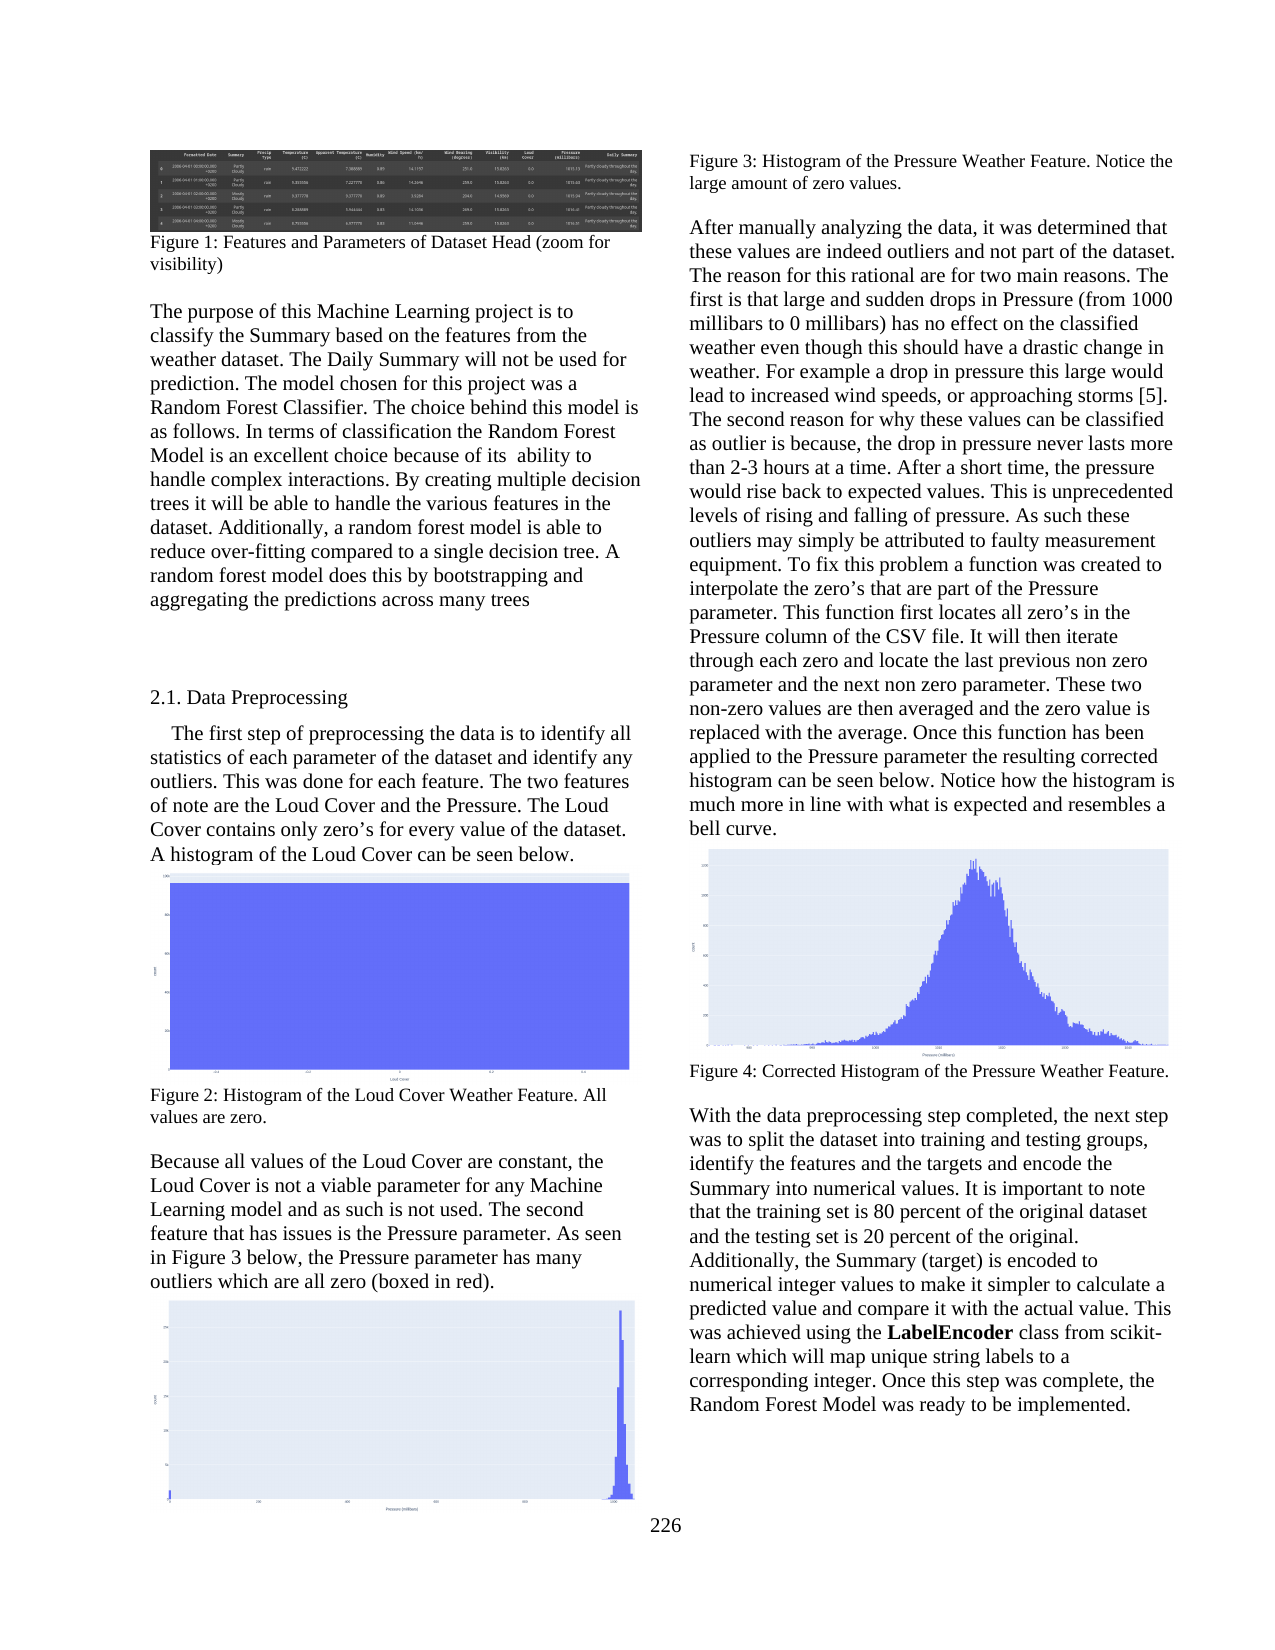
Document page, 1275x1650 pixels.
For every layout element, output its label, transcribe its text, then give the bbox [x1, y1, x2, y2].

picture [689, 840, 1182, 1061]
text The first step of preprocessing the data is to identify all statistics of each parameter of the dataset and identify any outliers. This was done for each feature. The two features of note are the Loud Cover and the Pressure. The Loud Cover contains only zero’s for every value of the dataset. A histogram of the Loud Cover can be seen below. [150, 721, 642, 865]
text Figure 1: Features and Parameters of Dataset Head (zoom for visibility) [150, 232, 642, 274]
picture [150, 865, 642, 1085]
picture [150, 1293, 642, 1513]
text The purpose of this Machine Learning project is to classify the Summary based on the features from the weather dataset. The Daily Summary will not be used for prediction. The model chosen for this project was a Random Forest Classifier. The choice behind this model is as follows. In terms of classification the Random Forest Model is an excellent choice because of its ability to handle complex interactions. By creating multiple decision trees it will be able to handle the various features in the dataset. Additionally, a random forest model is able to reduce over-fitting compared to a single decision tree. A random forest model does this by bootstrapping and aggregating the predictions across many trees [150, 299, 642, 611]
text Figure 2: Histogram of the Loud Cover Weather Feature. All values are zero. [150, 1085, 642, 1127]
text After manually analyzing the data, it was determined that these values are indeed outliers and not part of the dataset. The reason for this rational are for two main reasons. The first is that large and sudden drops in Pressure (from 1000 millibars to 0 millibars) has no effect on the classified weather even though this should have a drastic change in weather. For example a drop in pressure this large would lead to increased wind speeds, or approaching storms [5]. The second reason for why these values can be classified as outlier is because, the drop in pressure never lasts more than 2-3 hours at a time. After a short time, the pressure would rise back to expected values. This is unprecedented levels of rising and falling of pressure. As such these outliers may simply be attributed to faulty measurement equipment. To fix this problem a function was created to interpolate the zero’s that are part of the Pressure parameter. This function first locates all zero’s in the Pressure column of the CSV file. It will then iterate through each zero and locate the last previous non zero parameter and the next non zero parameter. These two non-zero values are then averaged and the zero value is replaced with the average. Once this function has been applied to the Pressure parameter the resulting corrected histogram can be seen below. Notice how the histogram is much more in line with what is expected and resembles a bell curve. [689, 215, 1181, 840]
text Figure 4: Corrected Histogram of the Pressure Weather Feature. [689, 1061, 1181, 1082]
picture [150, 150, 642, 232]
text Because all values of the Loud Cover are constant, the Loud Cover is not a viable parameter for any Machine Learning model and as such is not used. The second feature that has issues is the Pressure parameter. As seen in Figure 3 below, the Pressure parameter has many outliers which are all zero (boxed in red). [150, 1149, 642, 1293]
text With the data preprocessing step completed, the next step was to split the dataset into training and testing groups, identify the features and the targets and encode the Summary into numerical values. It is important to note that the training set is 80 percent of the original dataset and the testing set is 20 percent of the original. Additionally, the Summary (target) is encoded to numerical integer values to make it simpler to calculate a predicted value and compare it with the actual value. This was achieved using the LabelEncoder class from scikit-learn which will map unique string labels to a corresponding integer. Once this step was complete, the Random Forest Model was ready to be implemented. [689, 1103, 1181, 1416]
text Figure 3: Histogram of the Pressure Weather Feature. Notice the large amount of zero values. [689, 150, 1181, 193]
subtitle Data Preprocessing [150, 684, 642, 709]
